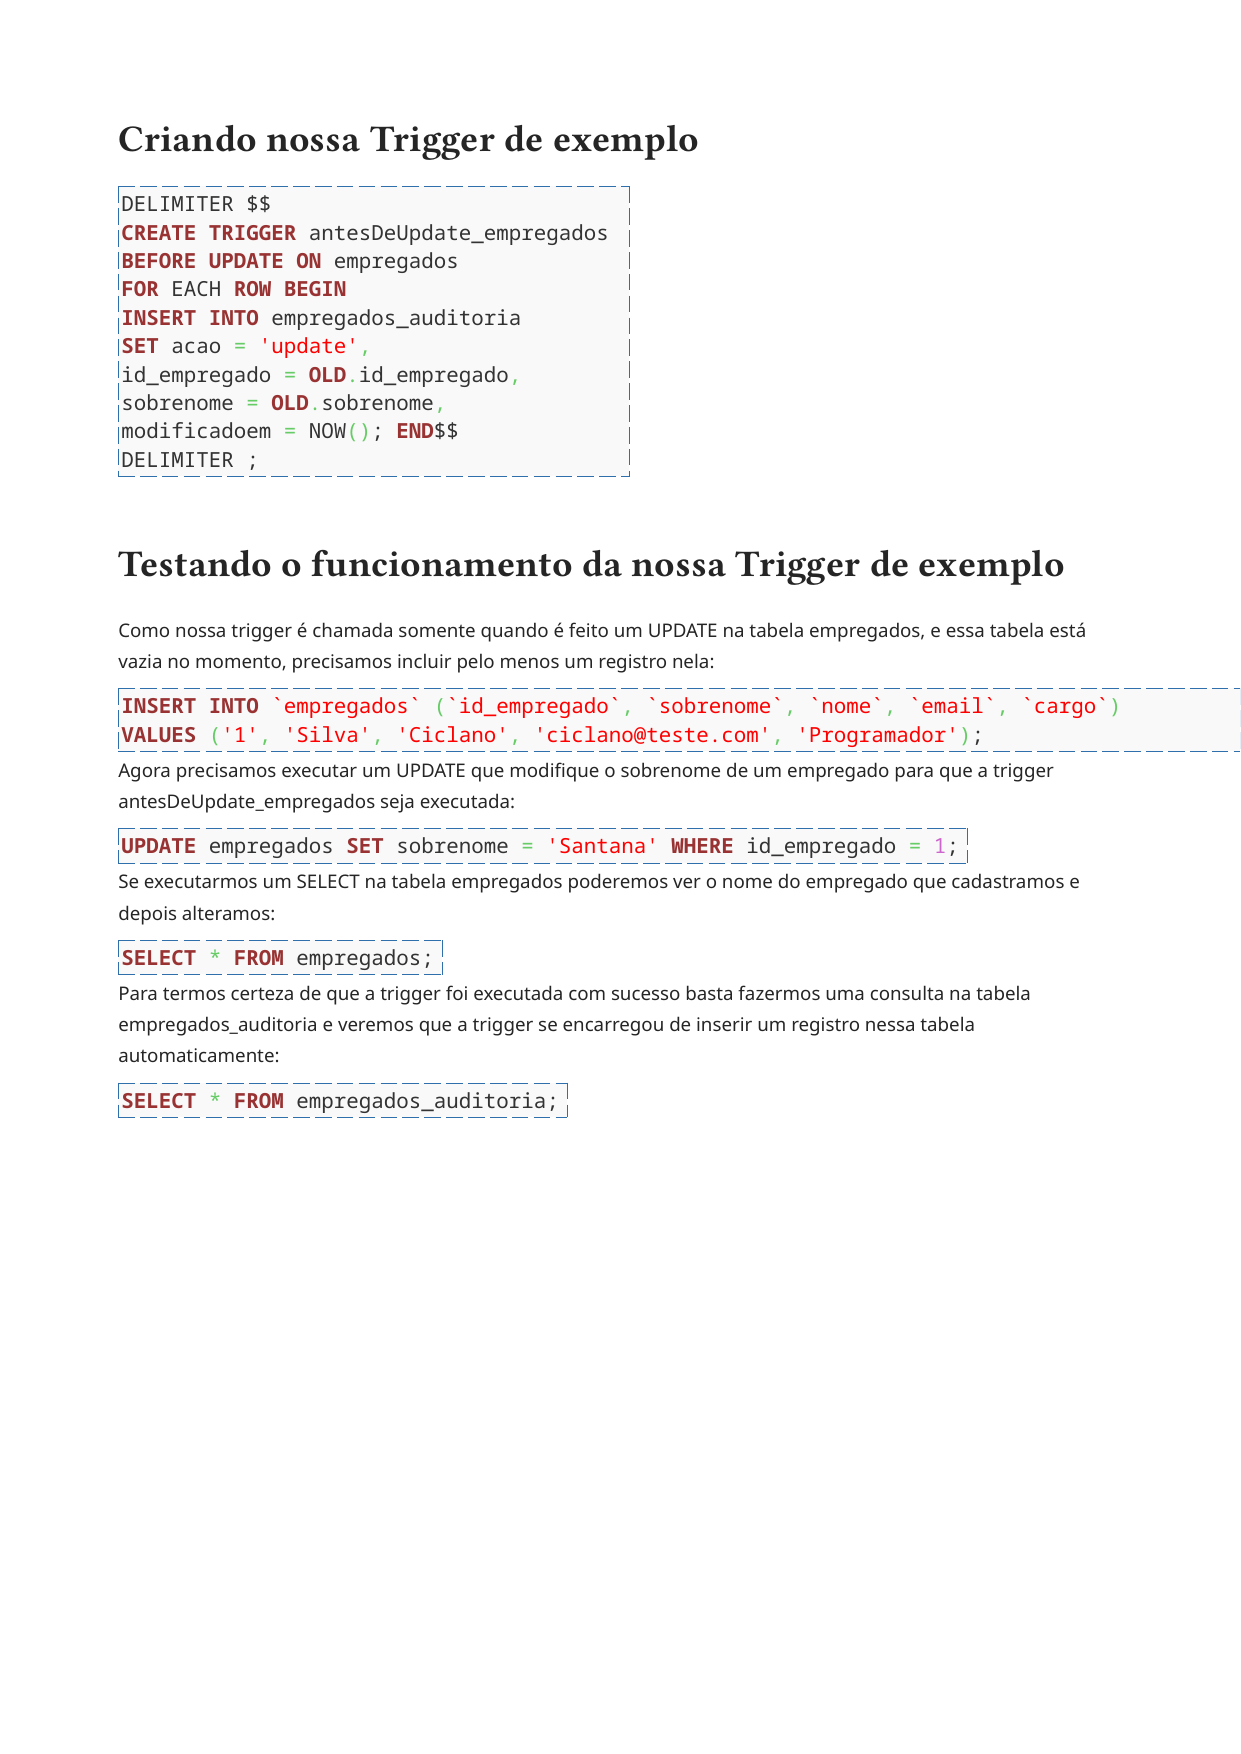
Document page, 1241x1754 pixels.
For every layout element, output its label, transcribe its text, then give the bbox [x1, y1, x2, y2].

table_header INSERT INTO `empregados` (`id_empregado`, `sobrenome`, `nome`, `email`, `cargo`) VALUES ('1', 'Silva', 'Ciclano', 'ciclano@teste.com', 'Programador'); [118, 688, 1240, 751]
table_header DELIMITER $$ CREATE TRIGGER antesDeUpdate_empregados BEFORE UPDATE ON empregados FOR EACH ROW BEGIN INSERT INTO empregados_auditoria SET acao = 'update', id_empregado = OLD.id_empregado, sobrenome = OLD.sobrenome, modificadoem = NOW(); END$$ DELIMITER ; [118, 186, 629, 476]
table_header SELECT * FROM empregados; [118, 940, 442, 974]
table_header SELECT * FROM empregados_auditoria; [118, 1083, 567, 1117]
subtitle Criando nossa Trigger de exemplo [118, 118, 1122, 161]
subtitle Testando o funcionamento da nossa Trigger de exemplo [118, 543, 1122, 586]
text Para termos certeza de que a trigger foi executada com sucesso basta fazermos uma consulta na tabela empregados_auditoria e veremos que a trigger se encarregou de inserir um registro nessa tabela automaticamente: [118, 974, 1122, 1068]
table_header UPDATE empregados SET sobrenome = 'Santana' WHERE id_empregado = 1; [118, 828, 967, 863]
text Se executarmos um SELECT na tabela empregados poderemos ver o nome do empregado que cadastramos e depois alteramos: [118, 863, 1122, 925]
text Agora precisamos executar um UPDATE que modifique o sobrenome de um empregado para que a trigger antesDeUpdate_empregados seja executada: [118, 751, 1122, 814]
text Como nossa trigger é chamada somente quando é feito um UPDATE na tabela empregados, e essa tabela está vazia no momento, precisamos incluir pelo menos um registro nela: [118, 611, 1122, 674]
